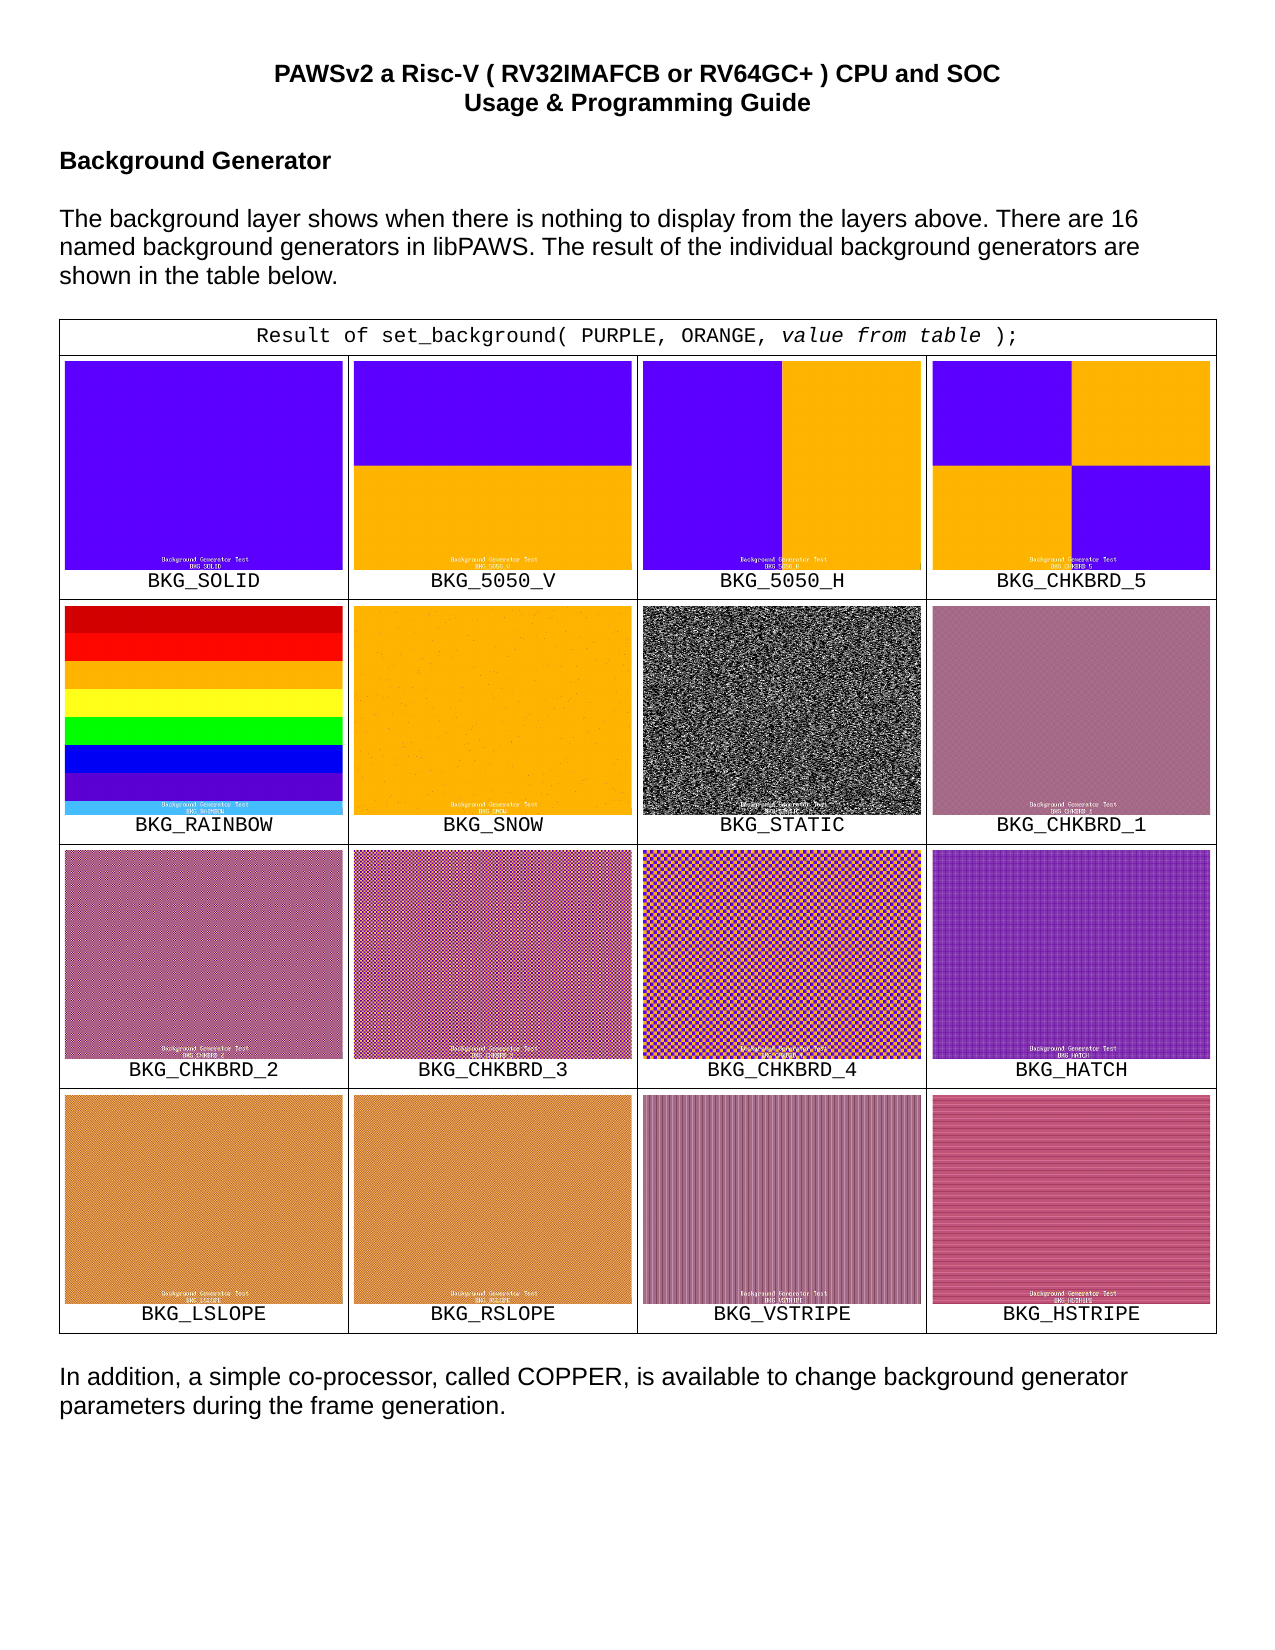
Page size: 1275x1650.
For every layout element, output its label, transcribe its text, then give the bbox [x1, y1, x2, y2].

table_cell BKG_5050_H [638, 356, 926, 599]
table_cell BKG_SNOW [349, 600, 637, 844]
picture [64, 606, 343, 815]
table_cell BKG_CHKBRD_4 [638, 845, 926, 1088]
table_cell BKG_5050_V [349, 356, 637, 599]
picture [643, 361, 921, 570]
picture [643, 850, 921, 1059]
picture [932, 606, 1211, 815]
table_cell BKG_RSLOPE [349, 1089, 637, 1333]
table_cell BKG_LSLOPE [60, 1089, 348, 1333]
text The background layer shows when there is nothing to display from the layers above. There are 16 named background generators in libPAWS. The result of the individual background generators are shown in the table below. [59, 203, 1216, 290]
picture [64, 850, 343, 1059]
table_cell BKG_RAINBOW [60, 600, 348, 844]
picture [643, 606, 921, 815]
table_cell BKG_VSTRIPE [638, 1089, 926, 1333]
picture [353, 606, 632, 815]
text Background Generator [59, 146, 1216, 175]
table_cell BKG_HSTRIPE [927, 1089, 1216, 1333]
table_header Result of set_background( PURPLE, ORANGE, value from table ); [60, 320, 1216, 355]
picture [64, 1095, 343, 1304]
picture [353, 361, 632, 570]
picture [643, 1095, 921, 1304]
table_cell BKG_CHKBRD_1 [927, 600, 1216, 844]
picture [353, 1095, 632, 1304]
table_cell BKG_CHKBRD_2 [60, 845, 348, 1088]
picture [932, 850, 1211, 1059]
table_cell BKG_STATIC [638, 600, 926, 844]
table_cell BKG_CHKBRD_5 [927, 356, 1216, 599]
picture [64, 361, 343, 570]
text In addition, a simple co-processor, called COPPER, is available to change background generator parameters during the frame generation. [59, 1362, 1216, 1420]
table_cell BKG_CHKBRD_3 [349, 845, 637, 1088]
picture [932, 1095, 1211, 1304]
picture [353, 850, 632, 1059]
table_cell BKG_HATCH [927, 845, 1216, 1088]
picture [932, 361, 1211, 570]
table_cell BKG_SOLID [60, 356, 348, 599]
